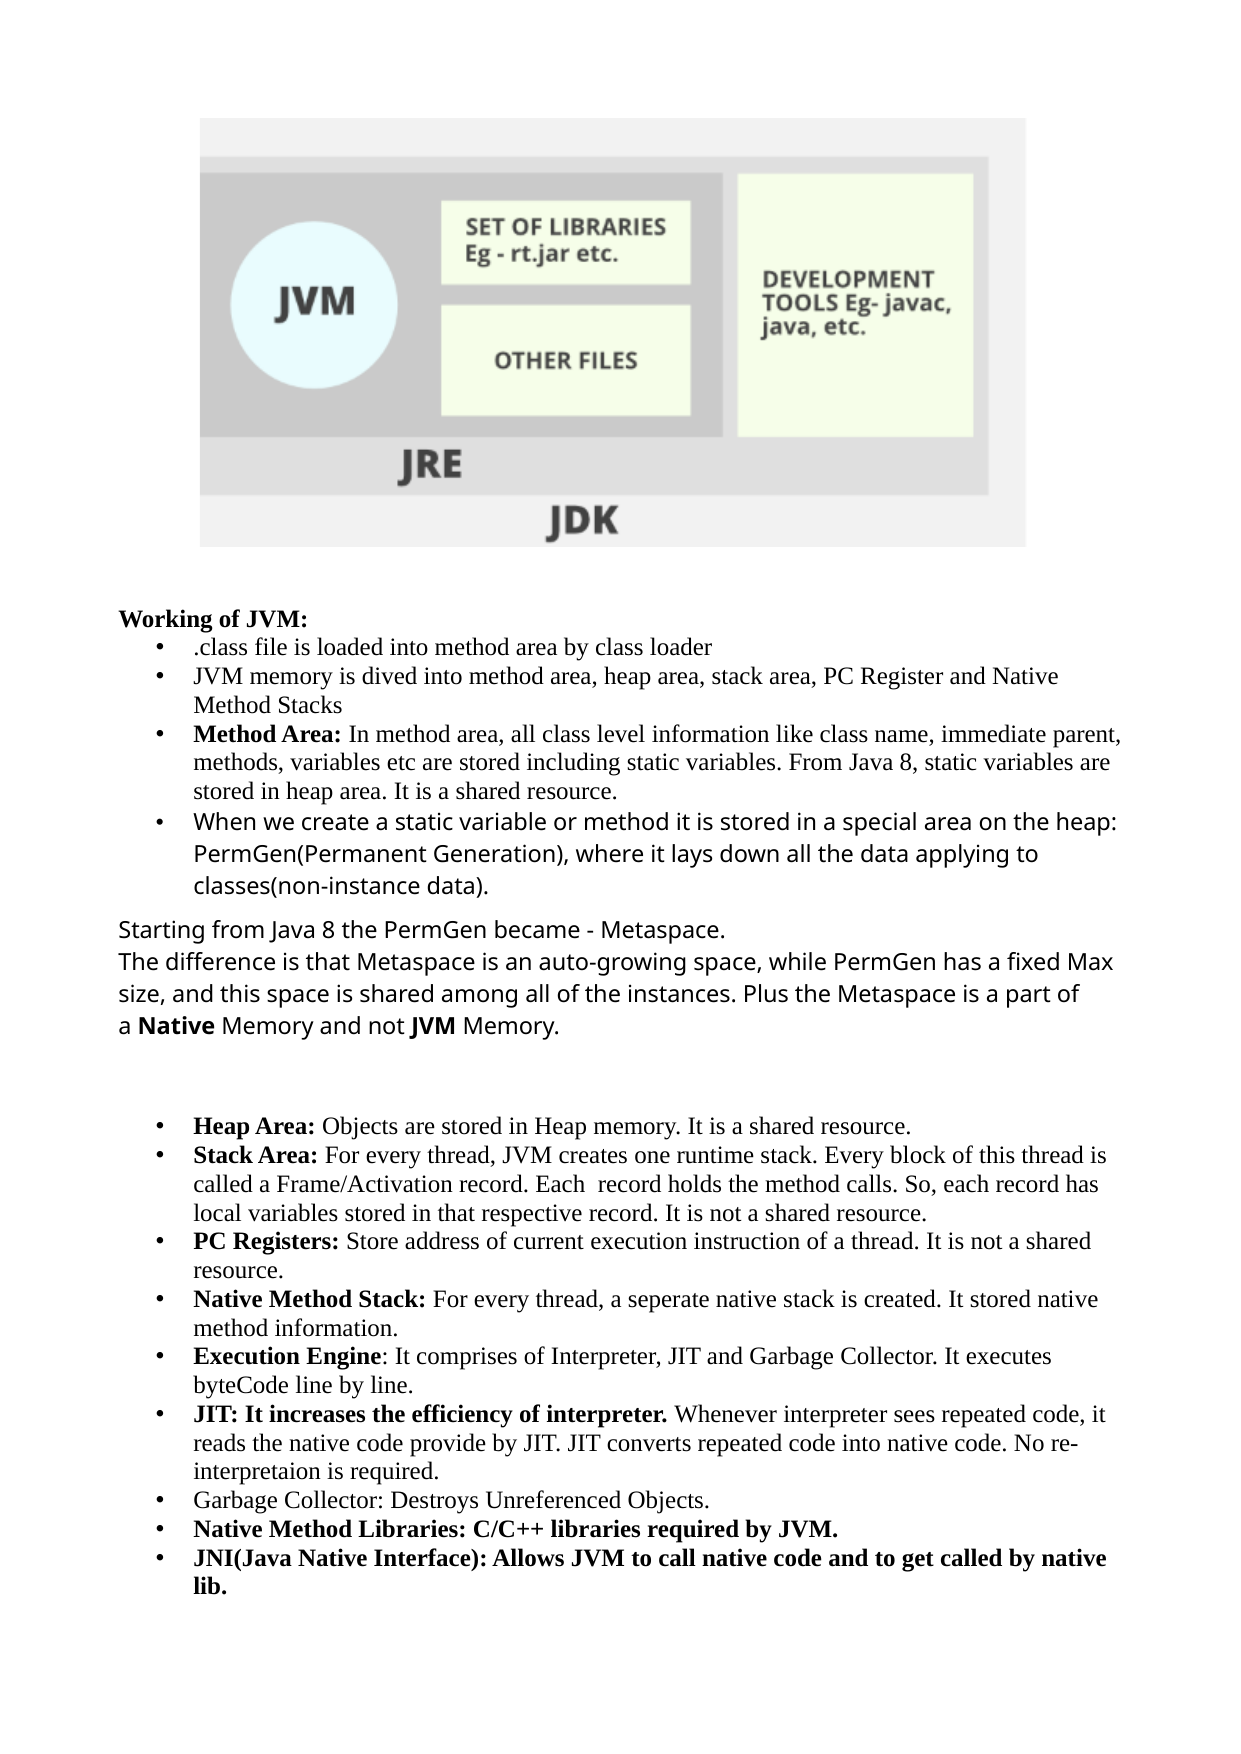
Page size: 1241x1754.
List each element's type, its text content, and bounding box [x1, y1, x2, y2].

list When we create a static variable or method it is stored in a special area on the heap: PermGen(Permanent Generation), where it lays down all the data applying to classes(non-instance data). [156, 805, 1122, 901]
list Native Method Libraries: C/C++ libraries required by JVM. [156, 1514, 1122, 1543]
list Native Method Stack: For every thread, a seperate native stack is created. It stored native method information. [156, 1284, 1122, 1341]
list PC Registers: Store address of current execution instruction of a thread. It is not a shared resource. [156, 1226, 1122, 1284]
list Heap Area: Objects are stored in Heap memory. It is a shared resource. [156, 1111, 1122, 1140]
list JNI(Java Native Interface): Allows JVM to call native code and to get called by native lib. [156, 1543, 1122, 1600]
list Execution Engine: It comprises of Interpreter, JIT and Garbage Collector. It executes byteCode line by line. [156, 1341, 1122, 1399]
picture [199, 118, 1041, 547]
text The difference is that Metaspace is an auto-growing space, while PermGen has a fixed Max size, and this space is shared among all of the instances. Plus the Metaspace is a part of a Native Memory and not JVM Memory. [118, 945, 1122, 1041]
text Starting from Java 8 the PermGen became - Metaspace. [118, 913, 1122, 945]
list Stack Area: For every thread, JVM creates one runtime stack. Every block of this thread is called a Frame/Activation record. Each record holds the method calls. So, each record has local variables stored in that respective record. It is not a shared resource. [156, 1140, 1122, 1226]
list JIT: It increases the efficiency of interpreter. Whenever interpreter sees repeated code, it reads the native code provide by JIT. JIT converts repeated code into native code. No re-interpretaion is required. [156, 1399, 1122, 1485]
list JVM memory is dived into method area, heap area, stack area, PC Register and Native Method Stacks [156, 661, 1122, 719]
list .class file is loaded into method area by class loader [156, 632, 1122, 661]
list Method Area: In method area, all class level information like class name, immediate parent, methods, variables etc are stored including static variables. From Java 8, static variables are stored in heap area. It is a shared resource. [156, 719, 1122, 805]
text Working of JVM: [118, 604, 1122, 632]
list Garbage Collector: Destroys Unreferenced Objects. [156, 1485, 1122, 1514]
